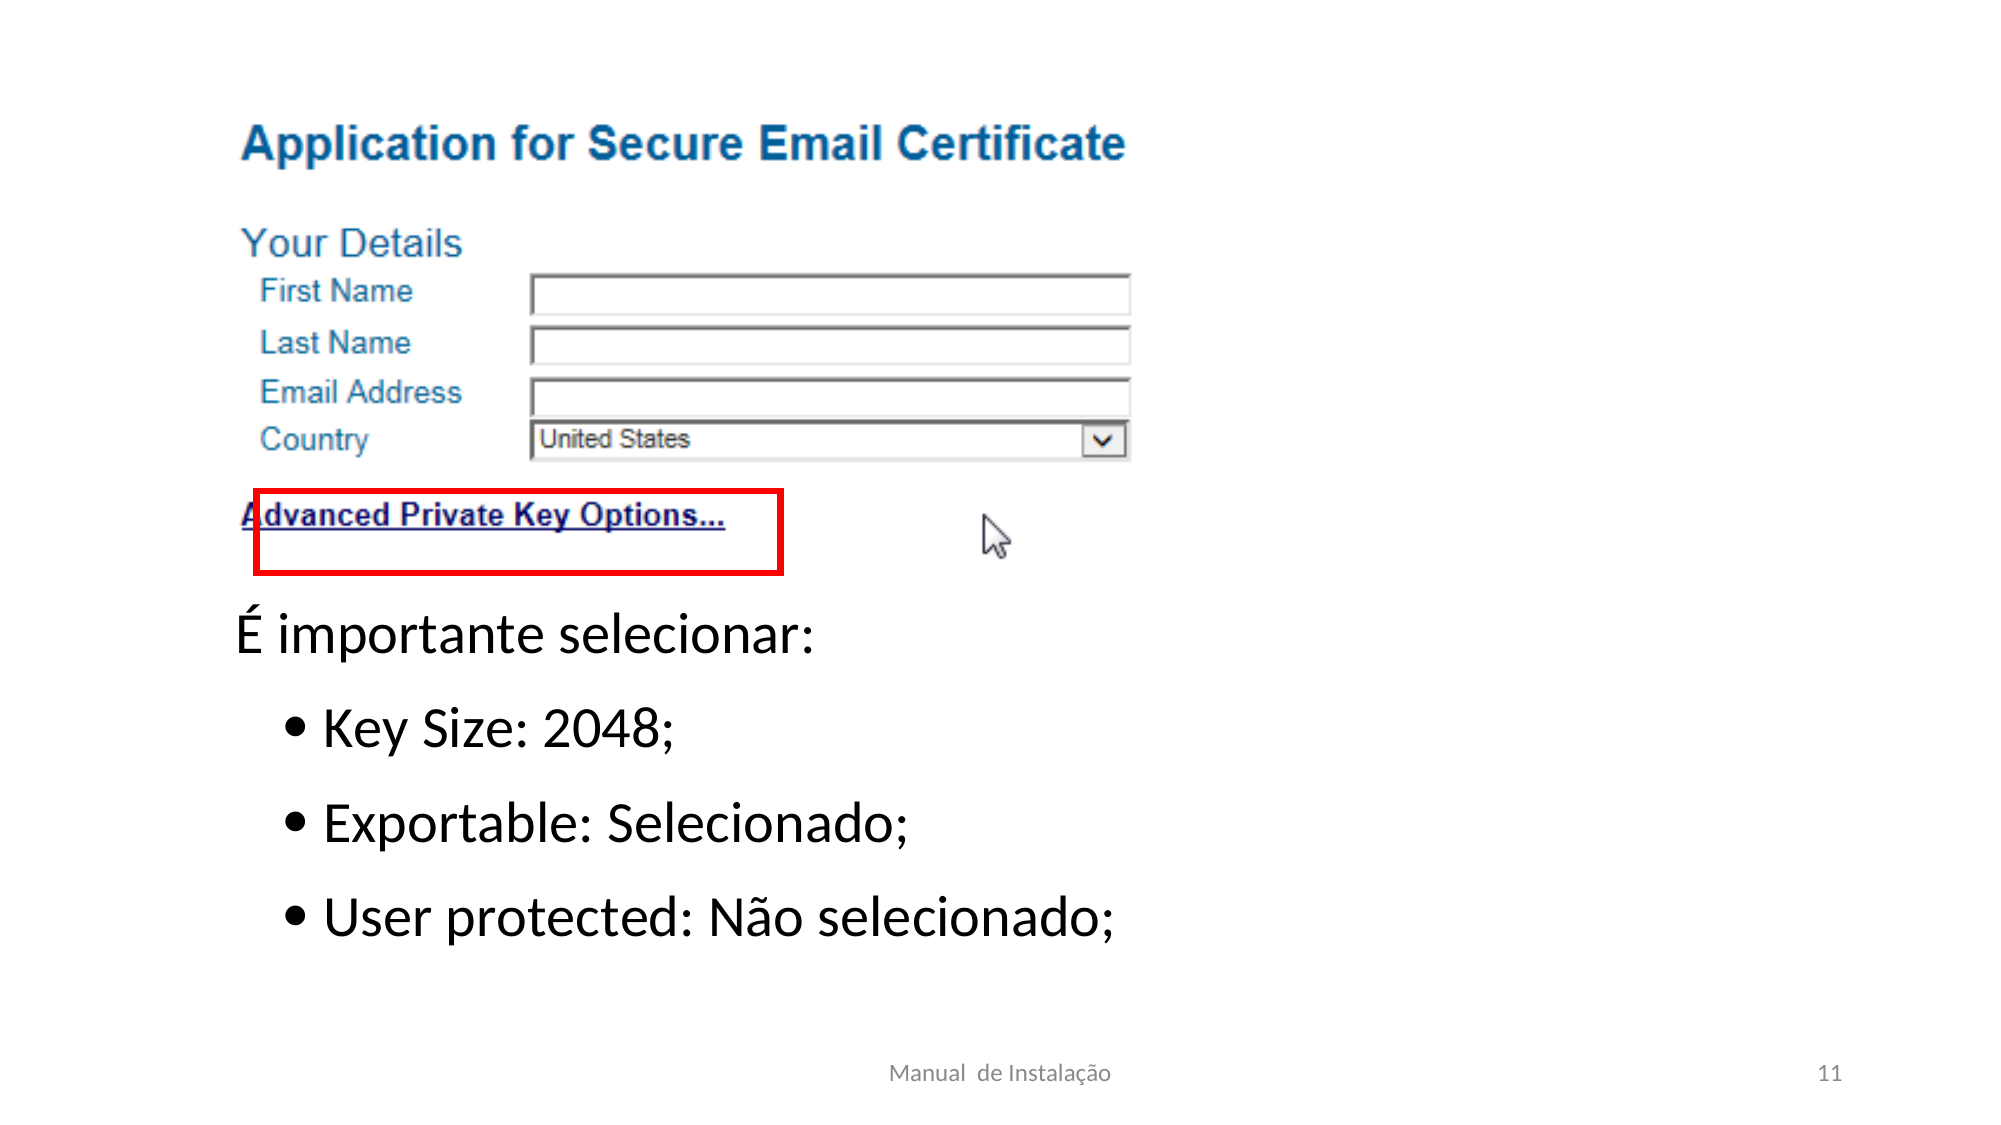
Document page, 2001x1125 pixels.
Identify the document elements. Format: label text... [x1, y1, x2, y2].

list User protected: Não selecionado; [285, 879, 1842, 951]
list Exportable: Selecionado; [285, 785, 1842, 857]
list Key Size: 2048; [285, 691, 1842, 762]
text É importante selecionar: [235, 597, 1842, 668]
